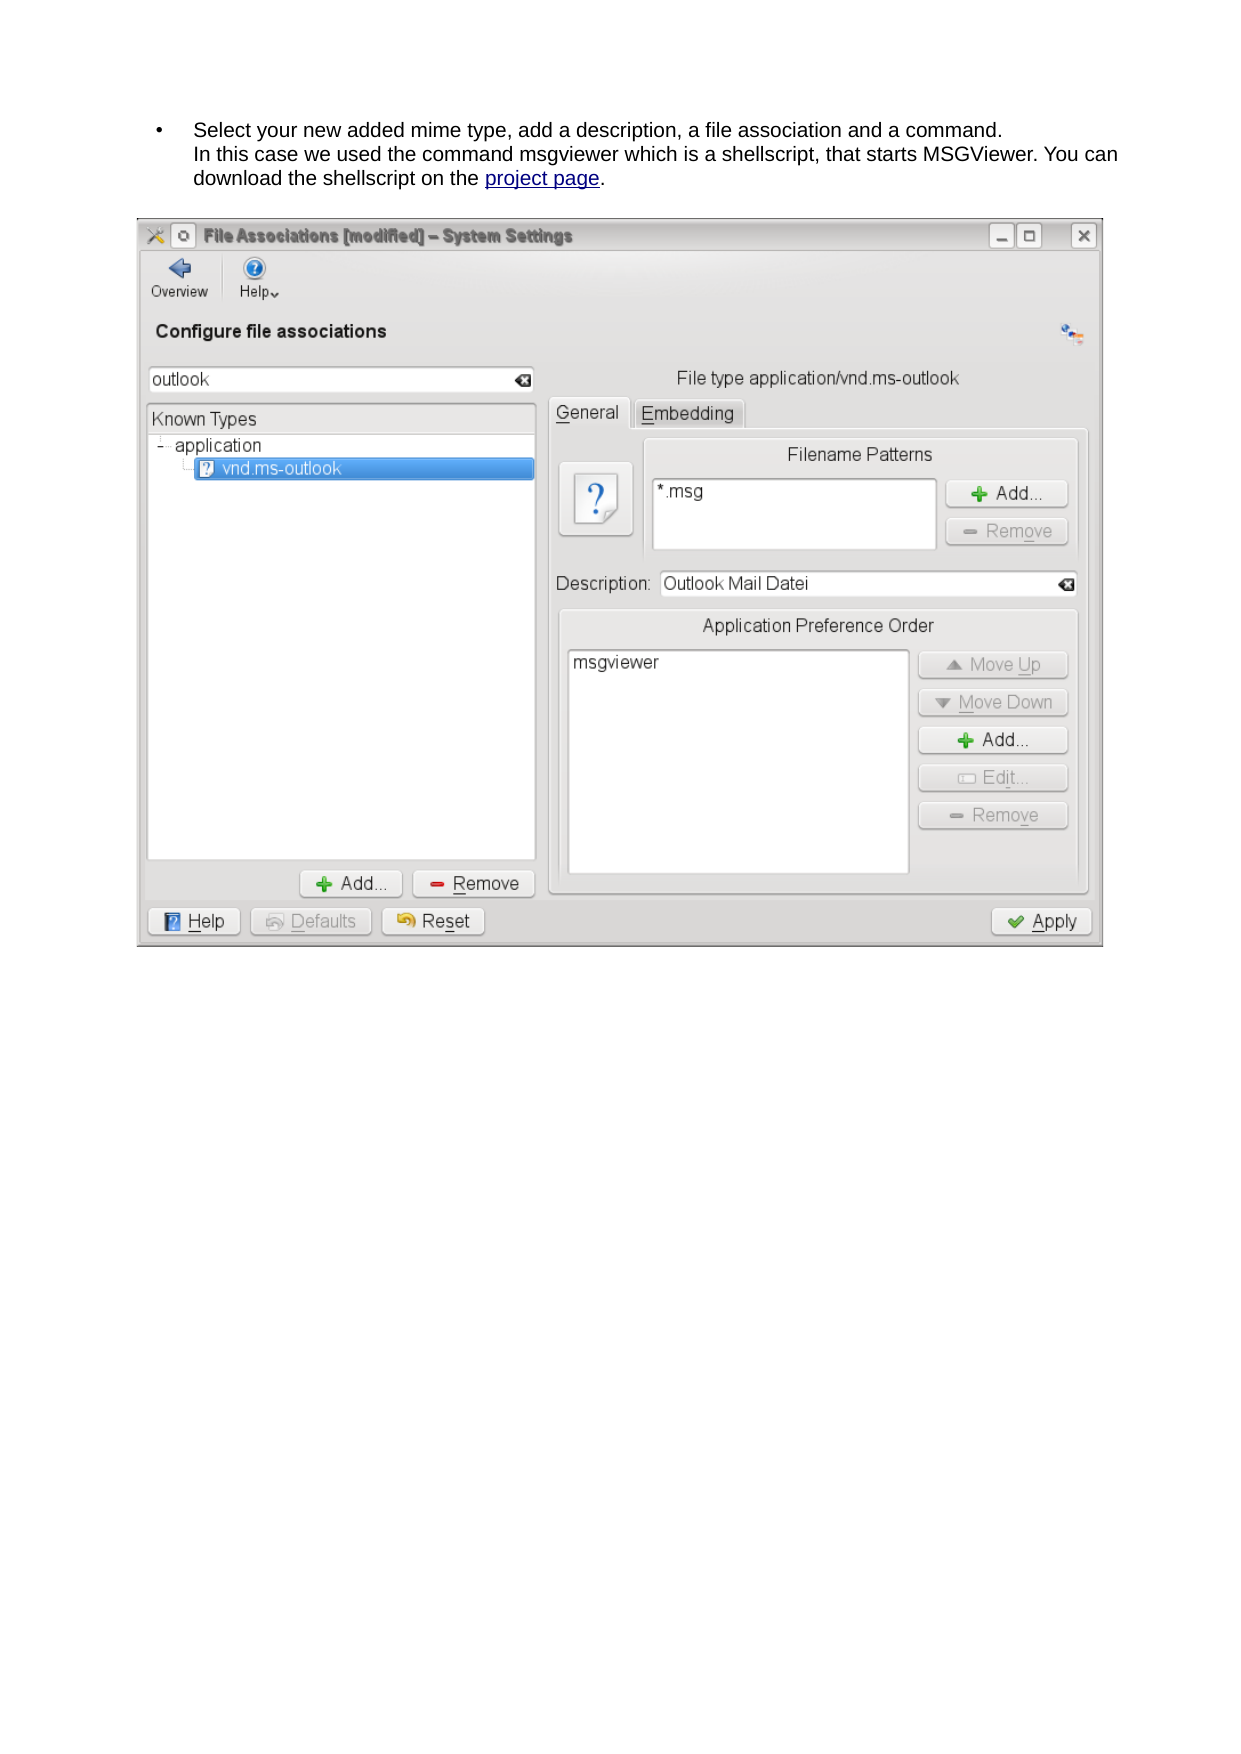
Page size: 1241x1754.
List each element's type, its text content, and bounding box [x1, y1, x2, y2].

picture [136, 218, 1104, 947]
list Select your new added mime type, add a description, a file association and a command. [156, 118, 1122, 142]
list In this case we used the command msgviewer which is a shellscript, that starts MSGViewer. You can download the shellscript on the project page. [156, 142, 1122, 190]
